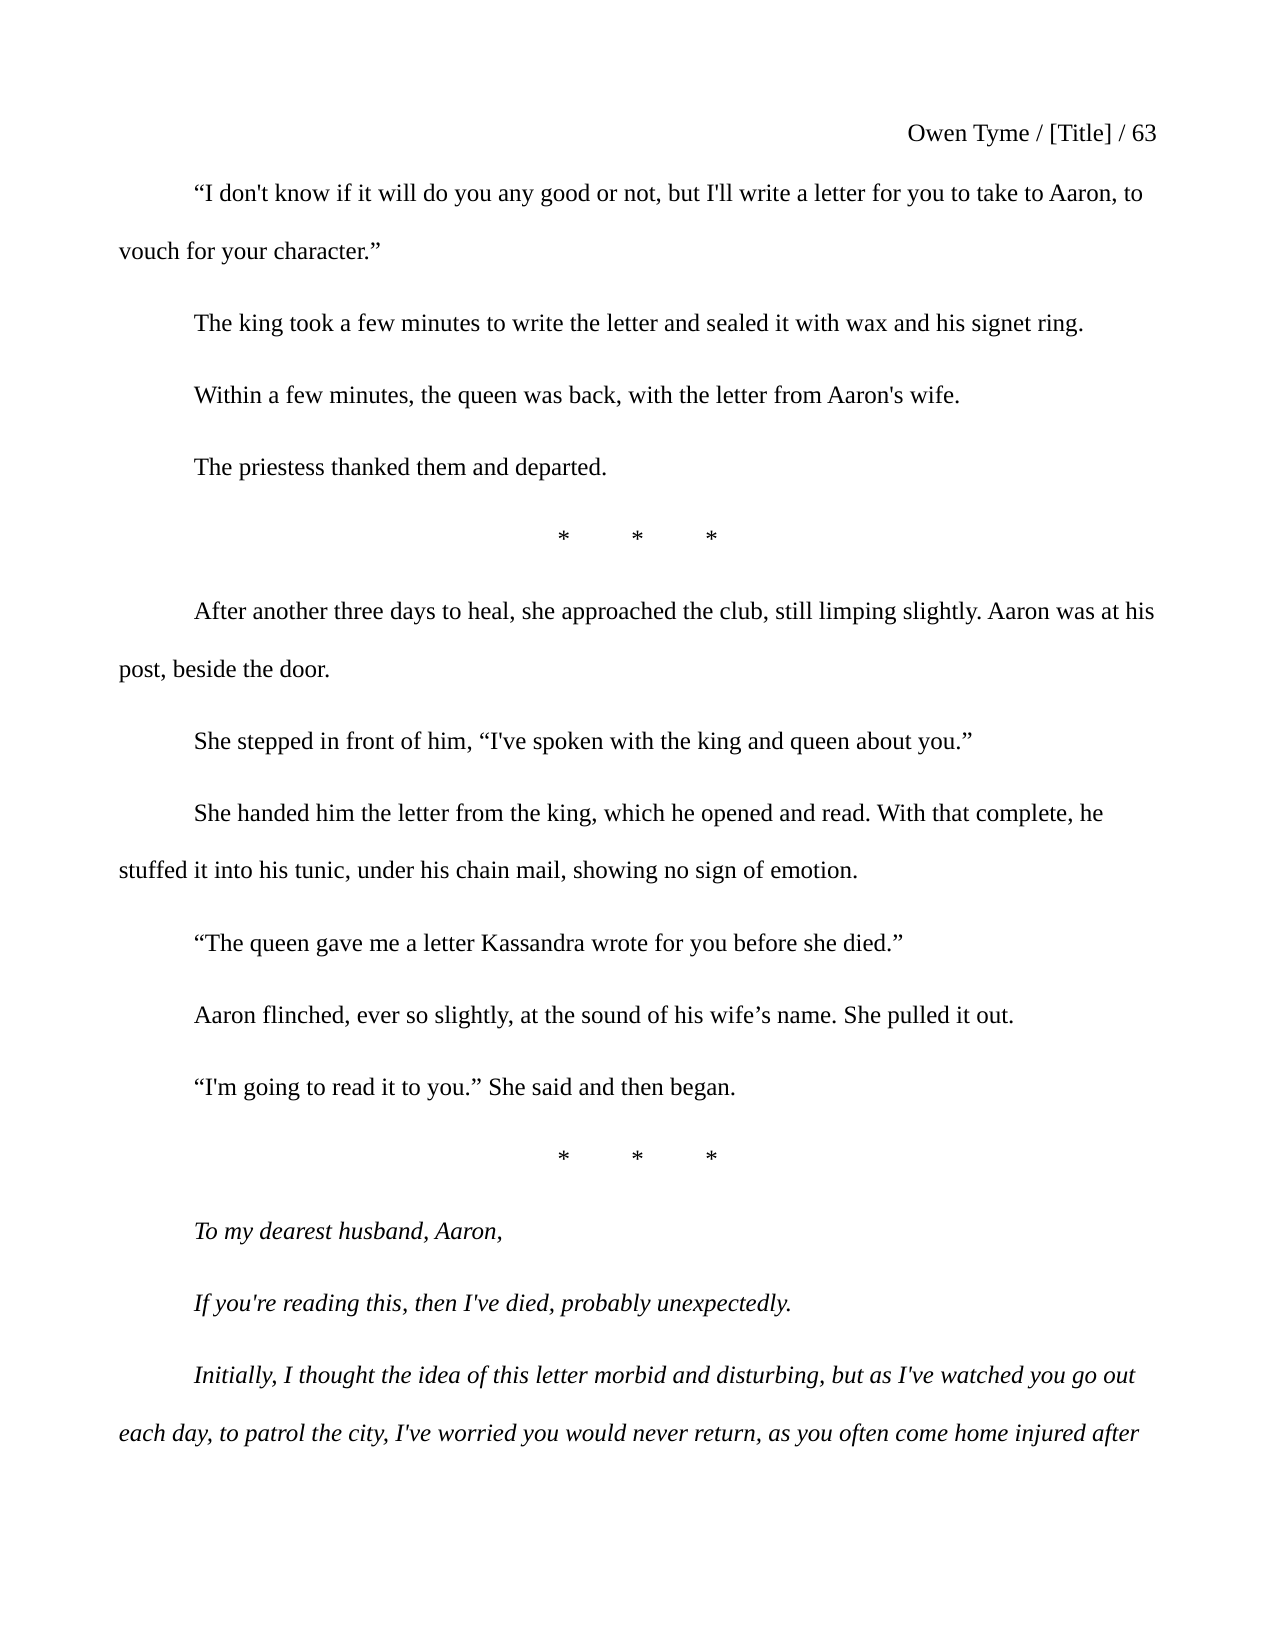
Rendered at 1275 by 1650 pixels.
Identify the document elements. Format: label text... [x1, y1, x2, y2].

text Aaron flinched, ever so slightly, at the sound of his wife’s name. She pulled it out. [118, 1000, 1156, 1028]
text She handed him the letter from the king, which he opened and read. With that complete, he stuffed it into his tunic, under his chain mail, showing no sign of emotion. [118, 798, 1156, 884]
text The priestess thanked them and departed. [118, 452, 1156, 481]
text After another three days to heal, she approached the club, still limping slightly. Aaron was at his post, beside the door. [118, 596, 1156, 683]
text “I'm going to read it to you.” She said and then began. [118, 1072, 1156, 1101]
text She stepped in front of him, “I've spoken with the king and queen about you.” [118, 726, 1156, 755]
text * * * [118, 1144, 1156, 1173]
text To my dearest husband, Aaron, [118, 1216, 1156, 1245]
text The king took a few minutes to write the letter and sealed it with wax and his signet ring. [118, 308, 1156, 337]
text “The queen gave me a letter Kassandra wrote for you before she died.” [118, 928, 1156, 956]
text * * * [118, 524, 1156, 553]
text “I don't know if it will do you any good or not, but I'll write a letter for you to take to Aaron, to vouch for your character.” [118, 178, 1156, 265]
text Initially, I thought the idea of this letter morbid and disturbing, but as I've watched you go out each day, to patrol the city, I've worried you would never return, as you often come home injured after [118, 1360, 1156, 1446]
text If you're reading this, then I've died, probably unexpectedly. [118, 1288, 1156, 1317]
text Within a few minutes, the queen was back, with the letter from Aaron's wife. [118, 380, 1156, 409]
